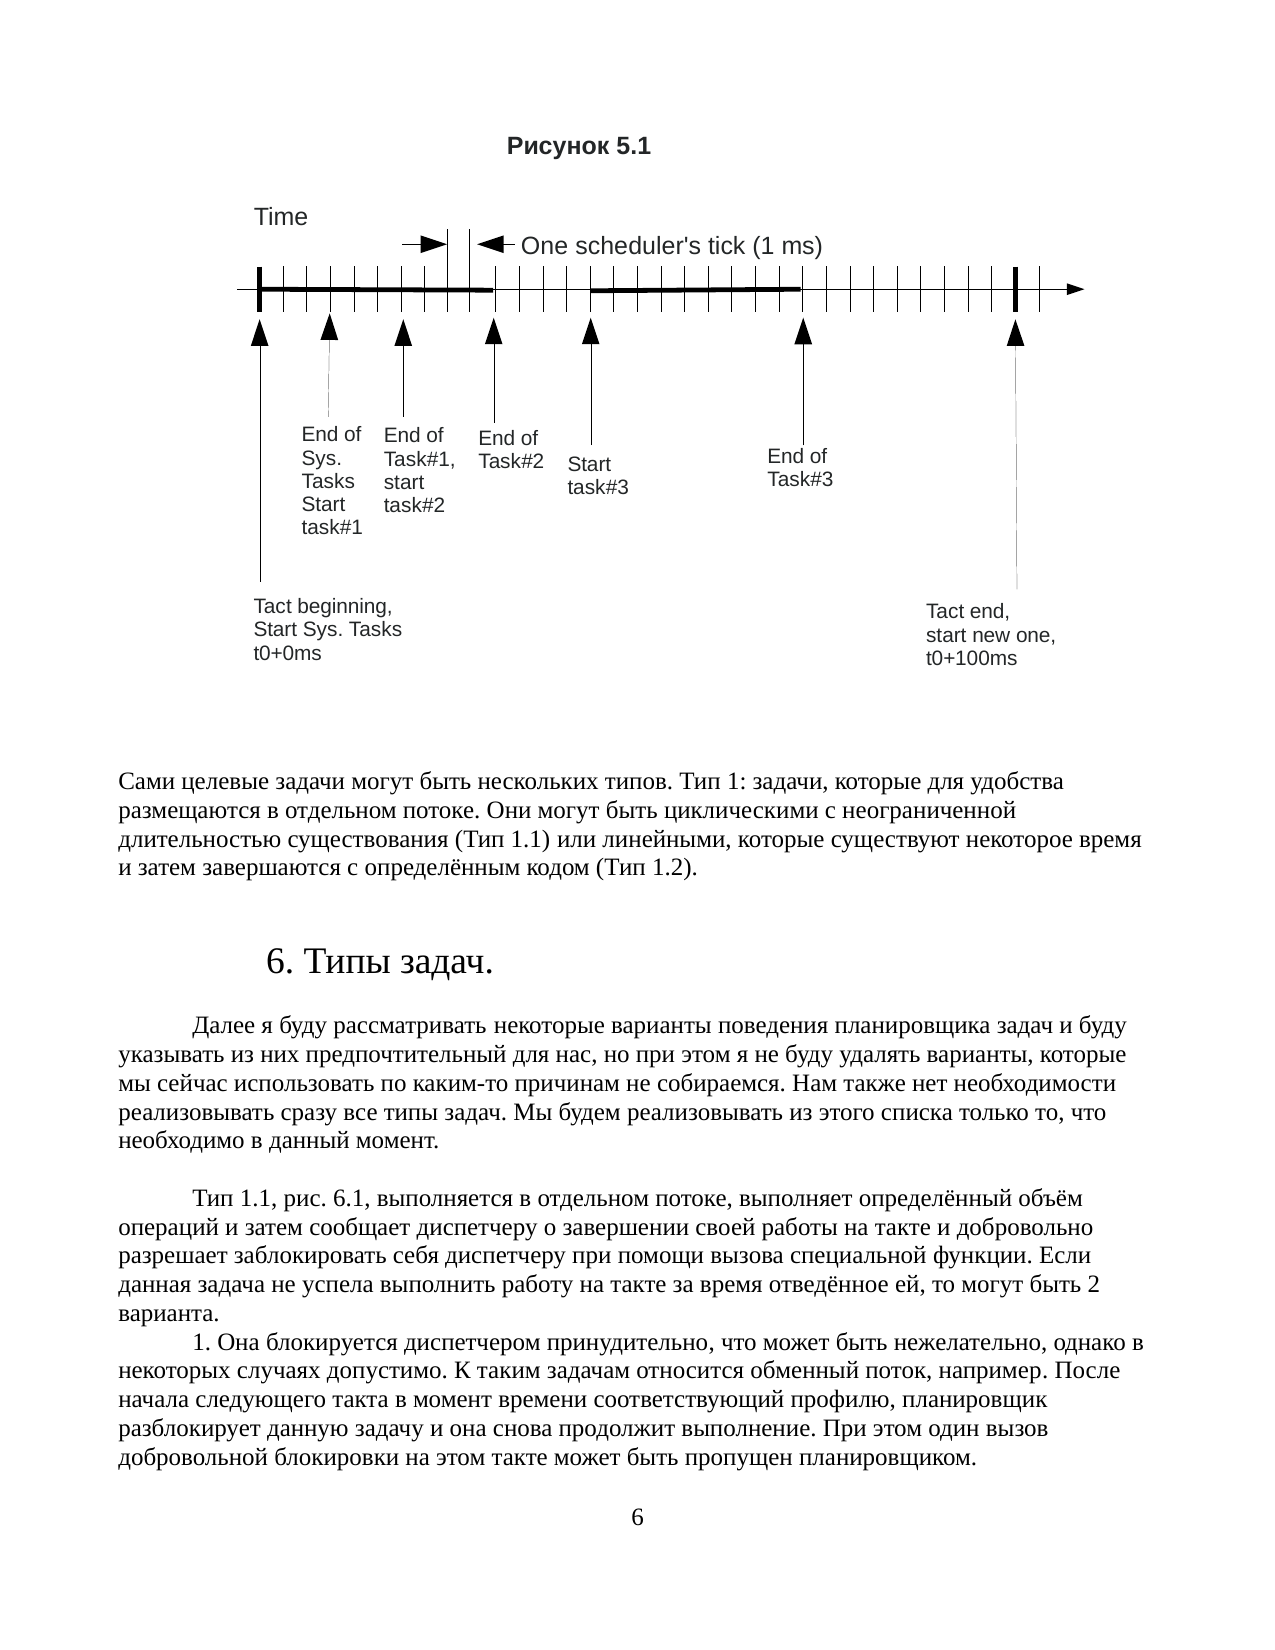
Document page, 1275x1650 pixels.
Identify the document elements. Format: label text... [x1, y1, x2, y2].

text 1. Она блокируется диспетчером принудительно, что может быть нежелательно, однако в некоторых случаях допустимо. К таким задачам относится обменный поток, например. После начала следующего такта в момент времени соответствующий профилю, планировщик разблокирует данную задачу и она снова продолжит выполнение. При этом один вызов добровольной блокировки на этом такте может быть пропущен планировщиком. [118, 1327, 1157, 1471]
text Далее я буду рассматривать некоторые варианты поведения планировщика задач и буду указывать из них предпочтительный для нас, но при этом я не буду удалять варианты, которые мы сейчас использовать по каким-то причинам не собираемся. Нам также нет необходимости реализовывать сразу все типы задач. Мы будем реализовывать из этого списка только то, что необходимо в данный момент. [118, 1011, 1157, 1154]
text 6. Типы задач. [118, 939, 1157, 982]
text Тип 1.1, рис. 6.1, выполняется в отдельном потоке, выполняет определённый объём операций и затем сообщает диспетчеру о завершении своей работы на такте и добровольно разрешает заблокировать себя диспетчеру при помощи вызова специальной функции. Если данная задача не успела выполнить работу на такте за время отведённое ей, то могут быть 2 варианта. [118, 1183, 1157, 1327]
text Сами целевые задачи могут быть нескольких типов. Тип 1: задачи, которые для удобства размещаются в отдельном потоке. Они могут быть циклическими с неограниченной длительностью существования (Тип 1.1) или линейными, которые существуют некоторое время и затем завершаются с определённым кодом (Тип 1.2). [118, 766, 1157, 881]
